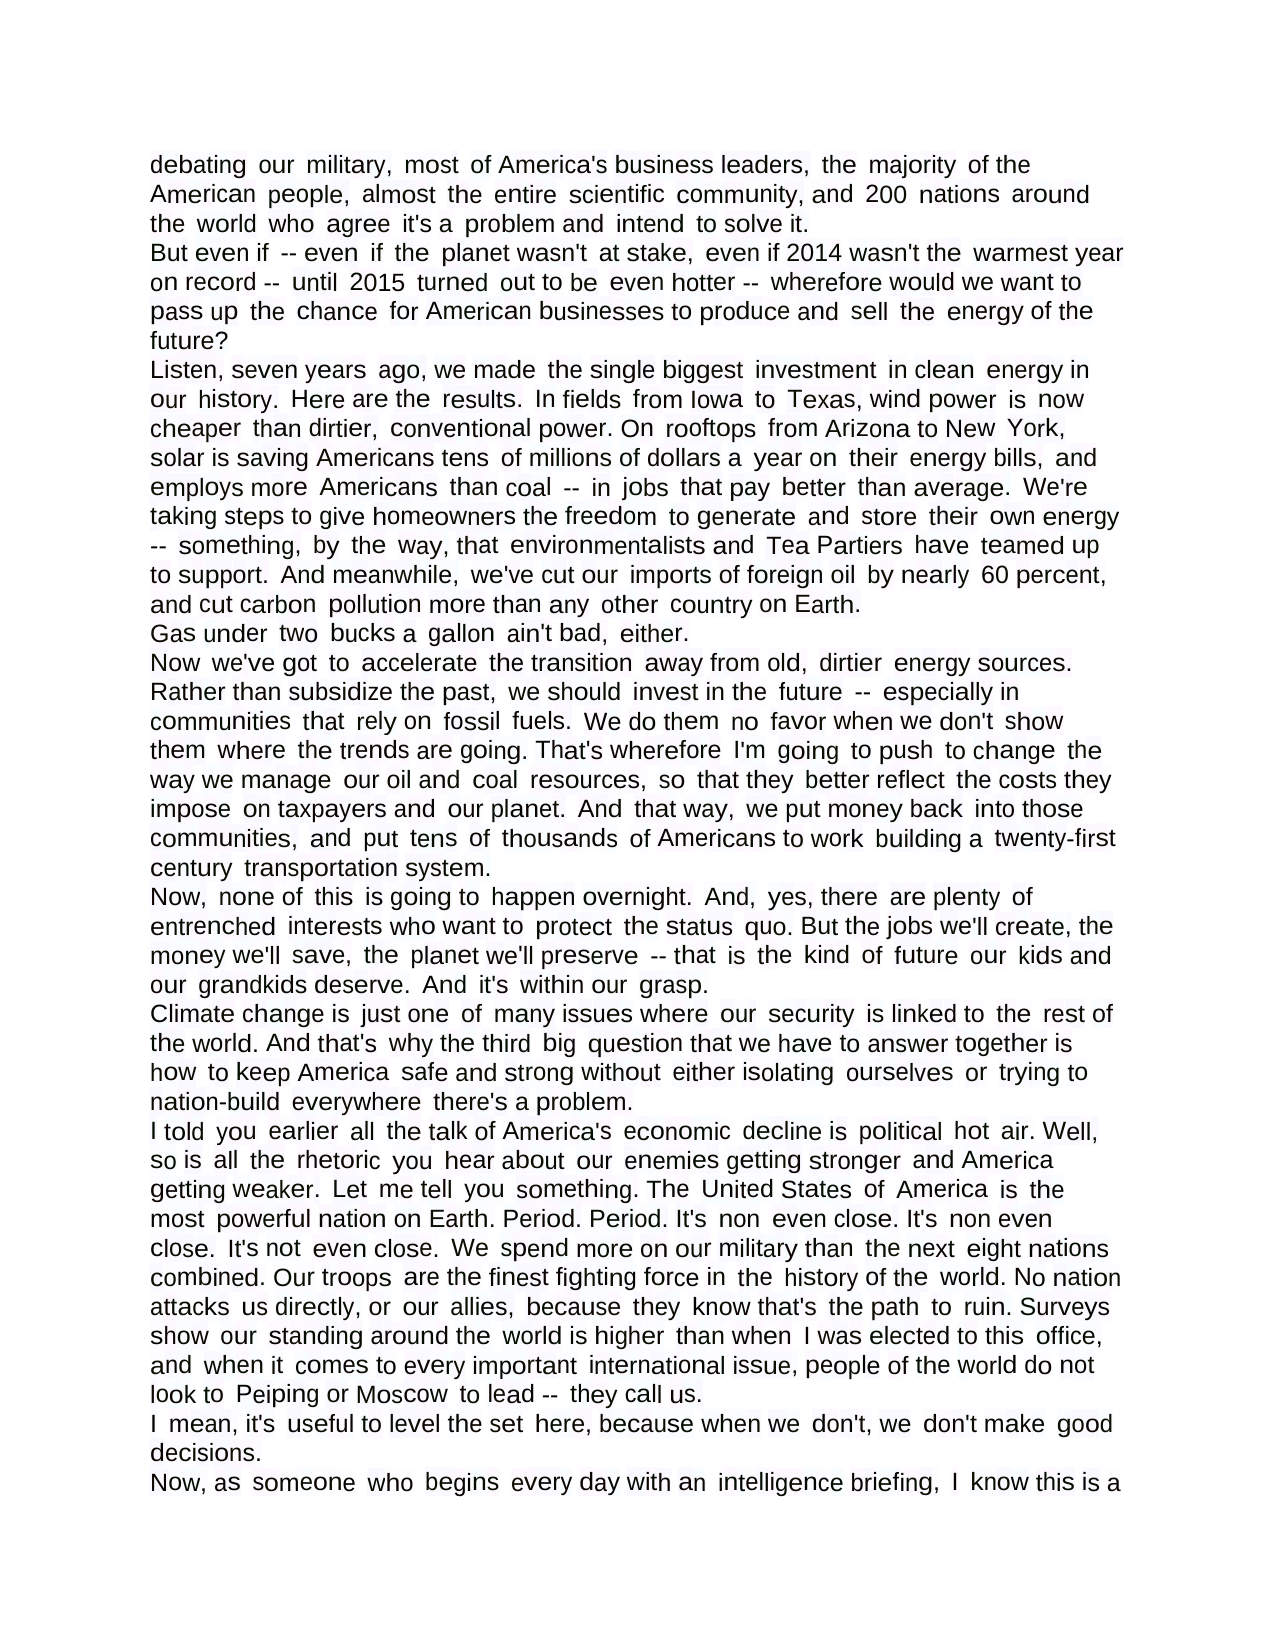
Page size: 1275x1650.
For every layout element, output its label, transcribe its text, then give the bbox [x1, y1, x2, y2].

text Gas under two bucks a gallon ain't bad, either. [689, 618, 1125, 648]
text Listen, seven years ago, we made the single biggest investment in clean energy in our history. Here are the results. In fields from Iowa to Texas, wind power is now cheaper than dirtier, conventional power. On rooftops from Arizona to New York, solar is saving Americans tens of millions of dollars a year on their energy bills, and employs more Americans than coal -- in jobs that pay better than average. We're taking steps to give homeowners the freedom to generate and store their own energy -- something, by the way, that environmentalists and Tea Partiers have teamed up to support. And meanwhile, we've cut our imports of foreign oil by nearly 60 percent, and cut carbon pollution more than any other country on Earth. [150, 355, 1125, 618]
text I mean, it's useful to level the set here, because when we don't, we don't make good decisions. [209, 1409, 1125, 1467]
text Medical research is critical. We need the same level of commitment when it comes to developing clean energy sources. Look, if anybody still wants to dispute the science around climate change, have at it. You will be pretty lonely, because you'll be debating our military, most of America's business leaders, the majority of the American people, almost the entire scientific community, and 200 nations around the world who agree it's a problem and intend to solve it. [150, 150, 1125, 238]
text Gas under two bucks a gallon ain't bad, either. [196, 618, 246, 648]
text I told you earlier all the talk of America's economic decline is political hot air. Well, so is all the rhetoric you hear about our enemies getting stronger and America getting weaker. Let me tell you something. The United States of America is the most powerful nation on Earth. Period. Period. It's non even close. It's non even close. It's not even close. We spend more on our military than the next eight nations combined. Our troops are the finest fighting force in the history of the world. No nation attacks us directly, or our allies, because they know that's the path to ruin. Surveys show our standing around the world is higher than when I was elected to this office, and when it comes to every important international issue, people of the world do not look to Peiping or Moscow to lead -- they call us. [150, 1116, 1125, 1409]
text Now we've got to accelerate the transition away from old, dirtier energy sources. Rather than subsidize the past, we should invest in the future -- especially in communities that rely on fossil fuels. We do them no favor when we don't show them where the trends are going. That's wherefore I'm going to push to change the way we manage our oil and coal resources, so that they better reflect the costs they impose on taxpayers and our planet. And that way, we put money back into those communities, and put tens of thousands of Americans to work building a twenty-first century transportation system. [150, 648, 1125, 882]
text Climate change is just one of many issues where our security is linked to the rest of the world. And that's why the third big question that we have to answer together is how to keep America safe and strong without either isolating ourselves or trying to nation-build everywhere there's a problem. [150, 999, 1125, 1116]
text But even if -- even if the planet wasn't at stake, even if 2014 wasn't the warmest year on record -- until 2015 turned out to be even hotter -- wherefore would we want to pass up the chance for American businesses to produce and sell the energy of the future? [228, 238, 1125, 355]
text Gas under two bucks a gallon ain't bad, either. [601, 618, 674, 648]
text Gas under two bucks a gallon ain't bad, either. [395, 618, 428, 648]
text Now, none of this is going to happen overnight. And, yes, there are plenty of entrenched interests who want to protect the status quo. But the jobs we'll create, the money we'll save, the planet we'll preserve -- that is the kind of future our kids and our grandkids deserve. And it's within our grasp. [150, 882, 1125, 999]
